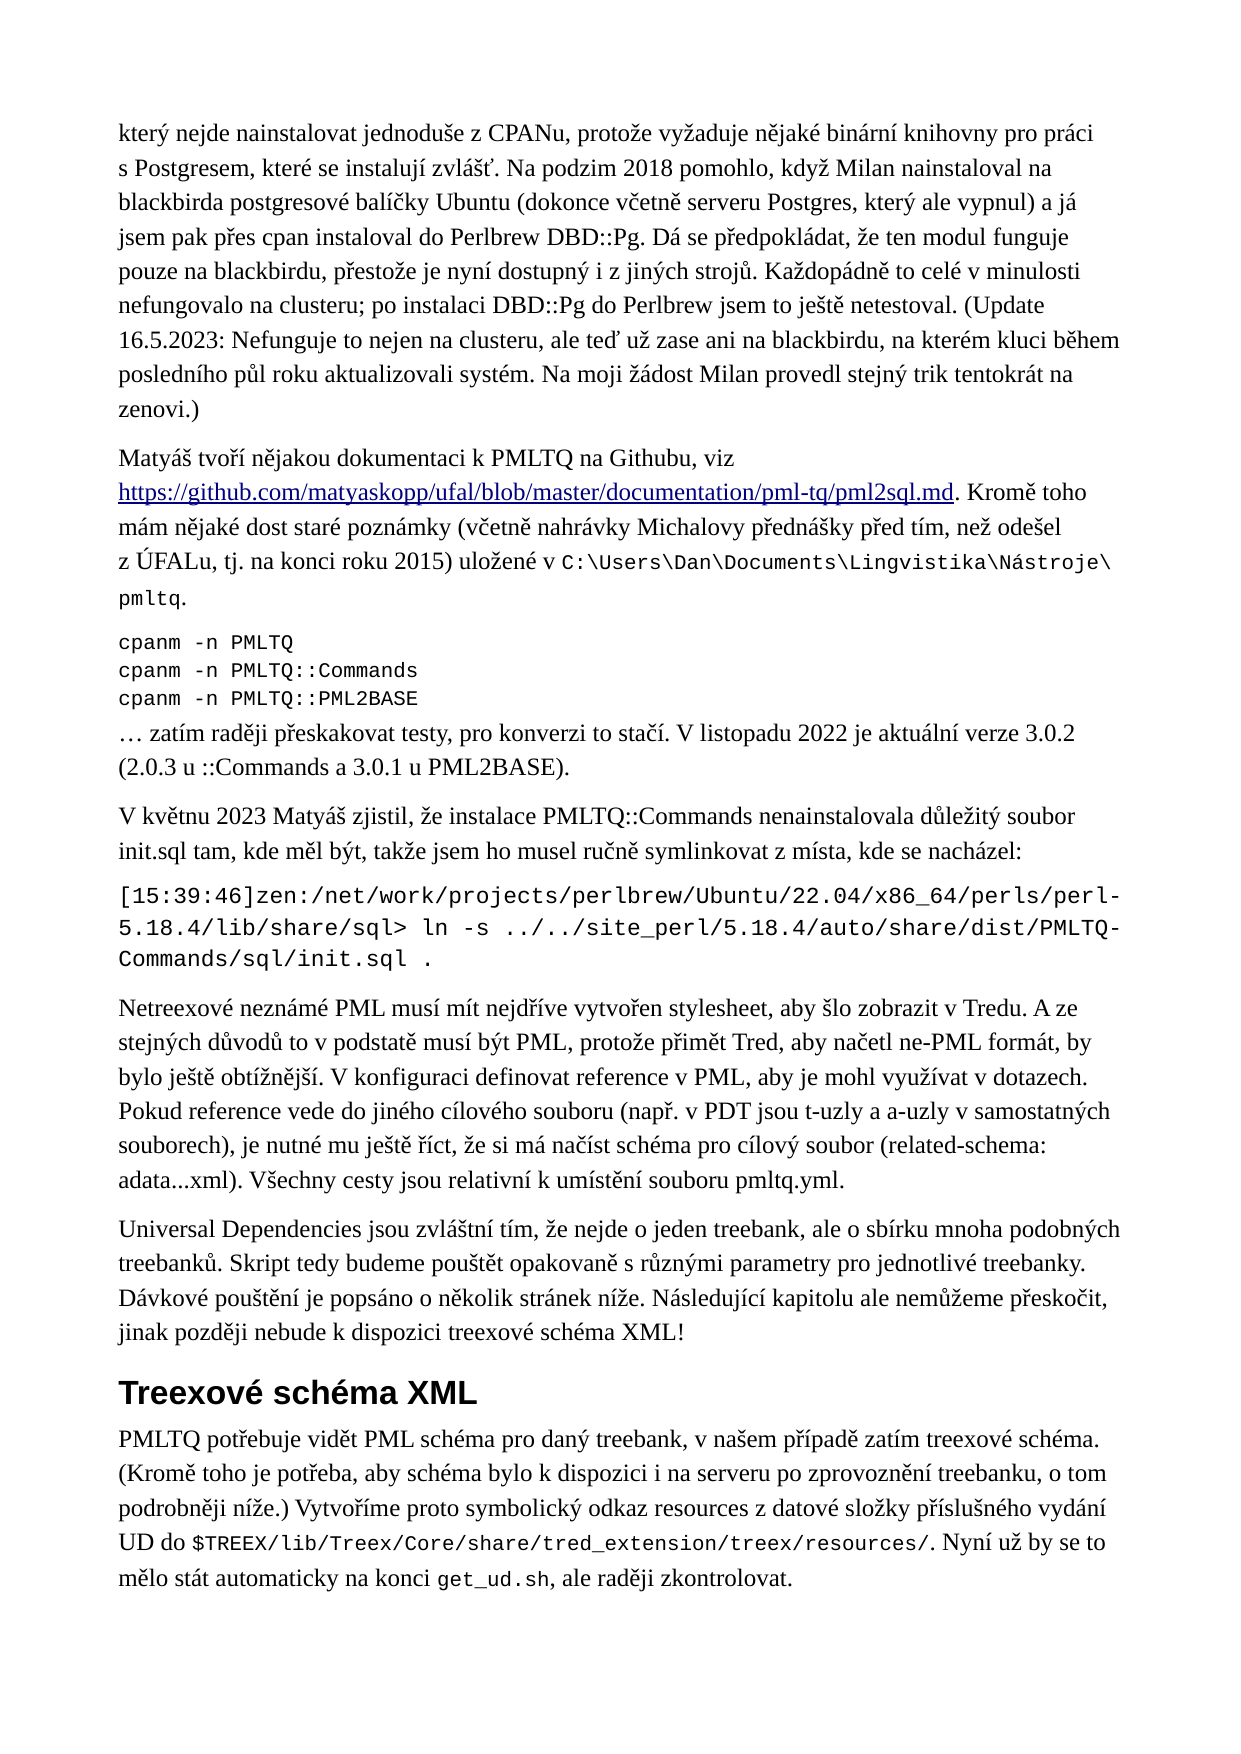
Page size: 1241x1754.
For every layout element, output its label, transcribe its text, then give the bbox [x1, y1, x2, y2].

text [15:39:46]zen:/net/work/projects/perlbrew/Ubuntu/22.04/x86_64/perls/perl-5.18.4/lib/share/sql> ln -s ../../site_perl/5.18.4/auto/share/dist/PMLTQ-Commands/sql/init.sql . [118, 885, 1122, 973]
text Universal Dependencies jsou zvláštní tím, že nejde o jeden treebank, ale o sbírku mnoha podobných treebanků. Skript tedy budeme pouštět opakovaně s různými parametry pro jednotlivé treebanky. Dávkové pouštění je popsáno o několik stránek níže. Následující kapitolu ale nemůžeme přeskočit, jinak později nebude k dispozici treexové schéma XML! [118, 1214, 1122, 1346]
text PMLTQ potřebuje vidět PML schéma pro daný treebank, v našem případě zatím treexové schéma. (Kromě toho je potřeba, aby schéma bylo k dispozici i na serveru po zprovoznění treebanku, o tom podrobněji níže.) Vytvoříme proto symbolický odkaz resources z datové složky příslušného vydání UD do $TREEX/lib/Treex/Core/share/tred_extension/treex/resources/. Nyní už by se to mělo stát automaticky na konci get_ud.sh, ale raději zkontrolovat. [118, 1424, 1122, 1592]
text V květnu 2023 Matyáš zjistil, že instalace PMLTQ::Commands nenainstalovala důležitý soubor init.sql tam, kde měl být, takže jsem ho musel ručně symlinkovat z místa, kde se nacházel: [118, 801, 1122, 864]
text cpanm -n PMLTQ cpanm -n PMLTQ::Commands cpanm -n PMLTQ::PML2BASE … zatím raději přeskakovat testy, pro konverzi to stačí. V listopadu 2022 je aktuální verze 3.0.2 (2.0.3 u ::Commands a 3.0.1 u PML2BASE). [118, 632, 1122, 781]
text Netreexové neznámé PML musí mít nejdříve vytvořen stylesheet, aby šlo zobrazit v Tredu. A ze stejných důvodů to v podstatě musí být PML, protože přimět Tred, aby načetl ne-PML formát, by bylo ještě obtížnější. V konfiguraci definovat reference v PML, aby je mohl využívat v dotazech. Pokud reference vede do jiného cílového souboru (např. v PDT jsou t-uzly a a-uzly v samostatných souborech), je nutné mu ještě říct, že si má načíst schéma pro cílový soubor (related-schema: adata...xml). Všechny cesty jsou relativní k umístění souboru pmltq.yml. [118, 993, 1122, 1194]
text Matyáš tvoří nějakou dokumentaci k PMLTQ na Githubu, viz https://github.com/matyaskopp/ufal/blob/master/documentation/pml-tq/pml2sql.md. Kromě toho mám nějaké dost staré poznámky (včetně nahrávky Michalovy přednášky před tím, než odešel z ÚFALu, tj. na konci roku 2015) uložené v C:\Users\Dan\Documents\Lingvistika\Nástroje\pmltq. [118, 443, 1122, 611]
subtitle Treexové schéma XML [118, 1373, 1122, 1411]
text který nejde nainstalovat jednoduše z CPANu, protože vyžaduje nějaké binární knihovny pro práci s Postgresem, které se instalují zvlášť. Na podzim 2018 pomohlo, když Milan nainstaloval na blackbirda postgresové balíčky Ubuntu (dokonce včetně serveru Postgres, který ale vypnul) a já jsem pak přes cpan instaloval do Perlbrew DBD::Pg. Dá se předpokládat, že ten modul funguje pouze na blackbirdu, přestože je nyní dostupný i z jiných strojů. Každopádně to celé v minulosti nefungovalo na clusteru; po instalaci DBD::Pg do Perlbrew jsem to ještě netestoval. (Update 16.5.2023: Nefunguje to nejen na clusteru, ale teď už zase ani na blackbirdu, na kterém kluci během posledního půl roku aktualizovali systém. Na moji žádost Milan provedl stejný trik tentokrát na zenovi.) [118, 118, 1122, 423]
